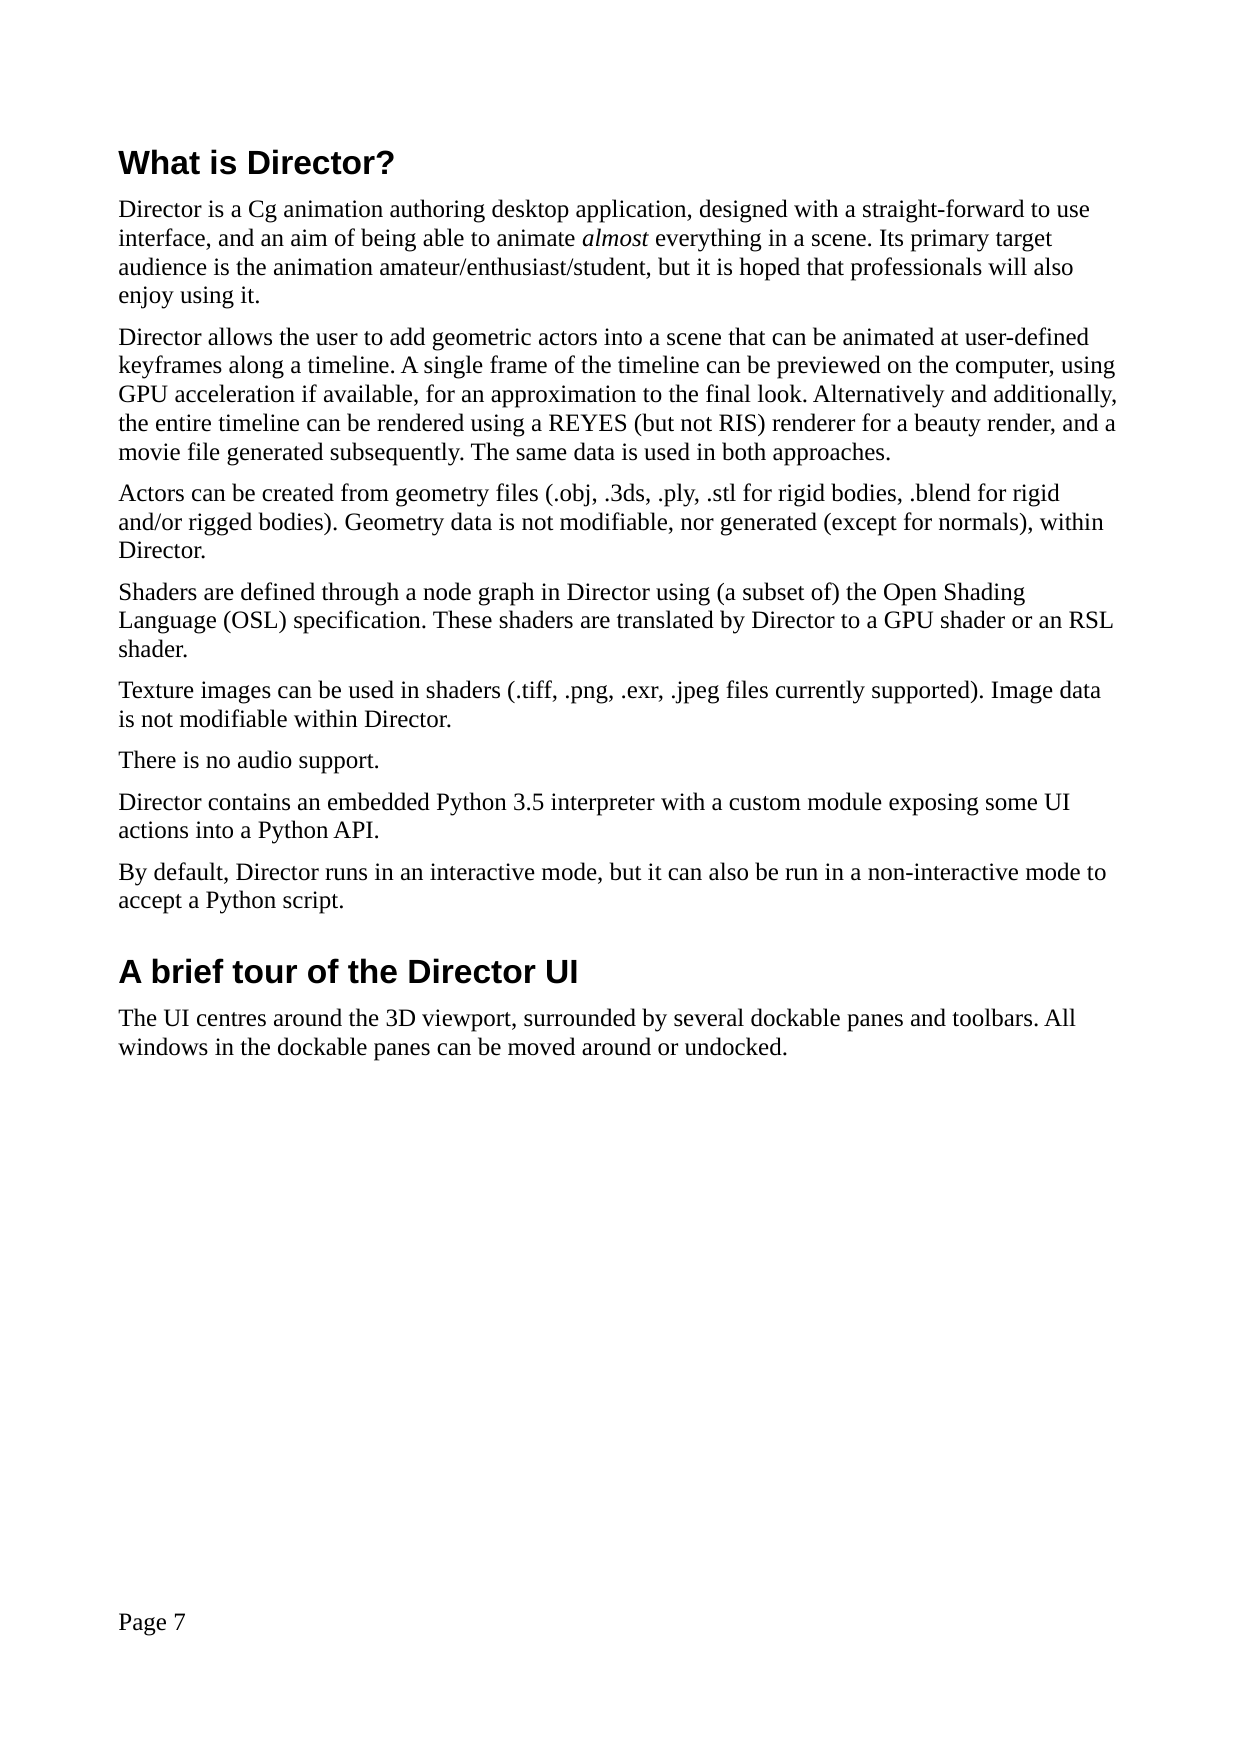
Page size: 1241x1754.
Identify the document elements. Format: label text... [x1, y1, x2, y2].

text Director contains an embedded Python 3.5 interpreter with a custom module exposing some UI actions into a Python API. [118, 787, 1122, 844]
text There is no audio support. [118, 746, 1122, 774]
text Shaders are defined through a node graph in Director using (a subset of) the Open Shading Language (OSL) specification. These shaders are translated by Director to a GPU shader or an RSL shader. [118, 577, 1122, 663]
text The UI centres around the 3D viewport, surrounded by several dockable panes and toolbars. All windows in the dockable panes can be moved around or undocked. [118, 1003, 1122, 1060]
text Director allows the user to add geometric actors into a scene that can be animated at user-defined keyframes along a timeline. A single frame of the timeline can be previewed on the computer, using GPU acceleration if available, for an approximation to the final look. Alternatively and additionally, the entire timeline can be rendered using a REYES (but not RIS) renderer for a beauty render, and a movie file generated subsequently. The same data is used in both approaches. [118, 322, 1122, 466]
text Director is a Cg animation authoring desktop application, designed with a straight-forward to use interface, and an aim of being able to animate almost everything in a scene. Its primary target audience is the animation amateur/enthusiast/student, but it is hoped that professionals will also enjoy using it. [118, 194, 1122, 309]
text Texture images can be used in shaders (.tiff, .png, .exr, .jpeg files currently supported). Image data is not modifiable within Director. [118, 676, 1122, 733]
subtitle What is Director? [118, 143, 1122, 182]
text Actors can be created from geometry files (.obj, .3ds, .ply, .stl for rigid bodies, .blend for rigid and/or rigged bodies). Geometry data is not modifiable, nor generated (except for normals), within Director. [118, 478, 1122, 564]
text By default, Director runs in an interactive mode, but it can also be run in a non-interactive mode to accept a Python script. [118, 857, 1122, 914]
subtitle A brief tour of the Director UI [118, 952, 1122, 990]
